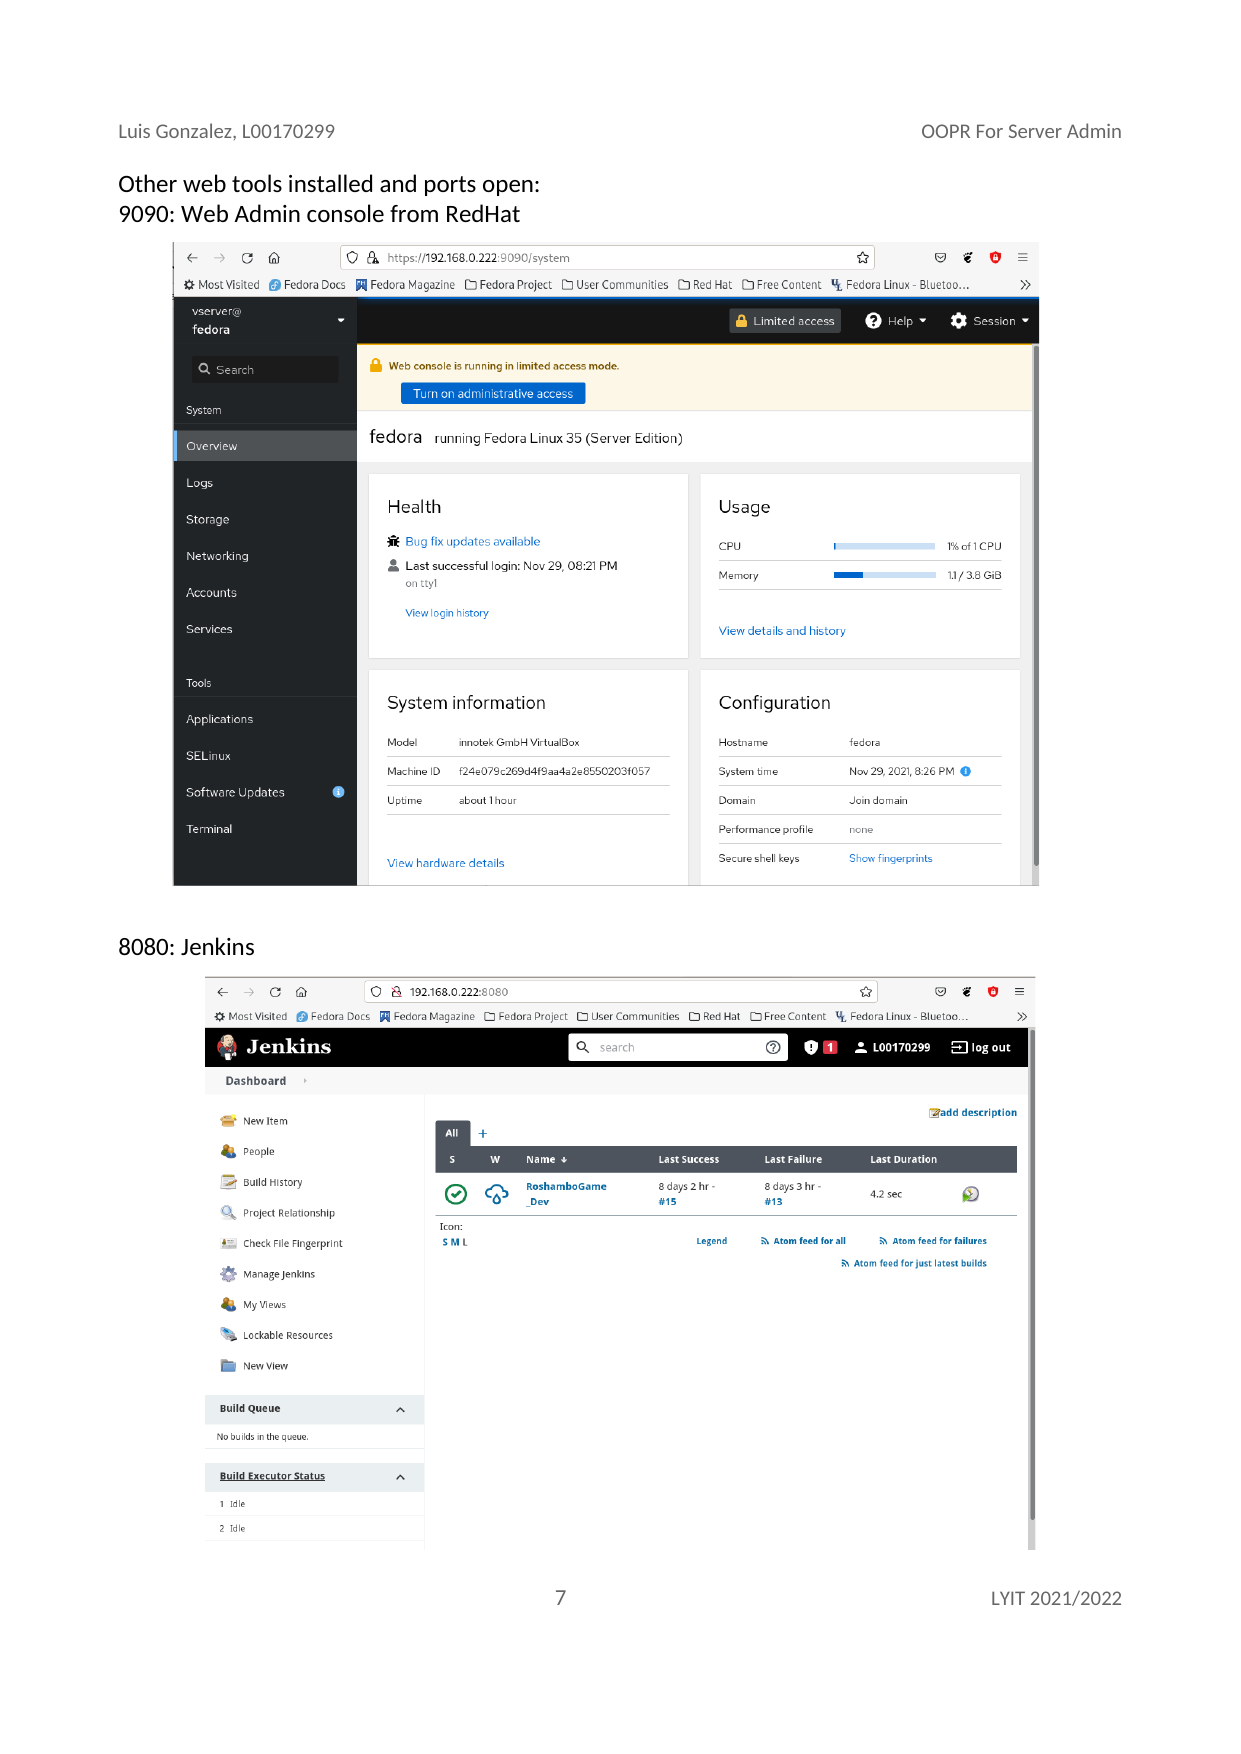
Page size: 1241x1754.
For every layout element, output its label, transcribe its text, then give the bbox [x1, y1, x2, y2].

picture [205, 976, 1036, 1550]
text 9090: Web Admin console from RedHat [118, 198, 1122, 229]
text 8080: Jenkins [118, 931, 1122, 961]
text Other web tools installed and ports open: [118, 168, 1122, 198]
picture [172, 242, 1040, 886]
